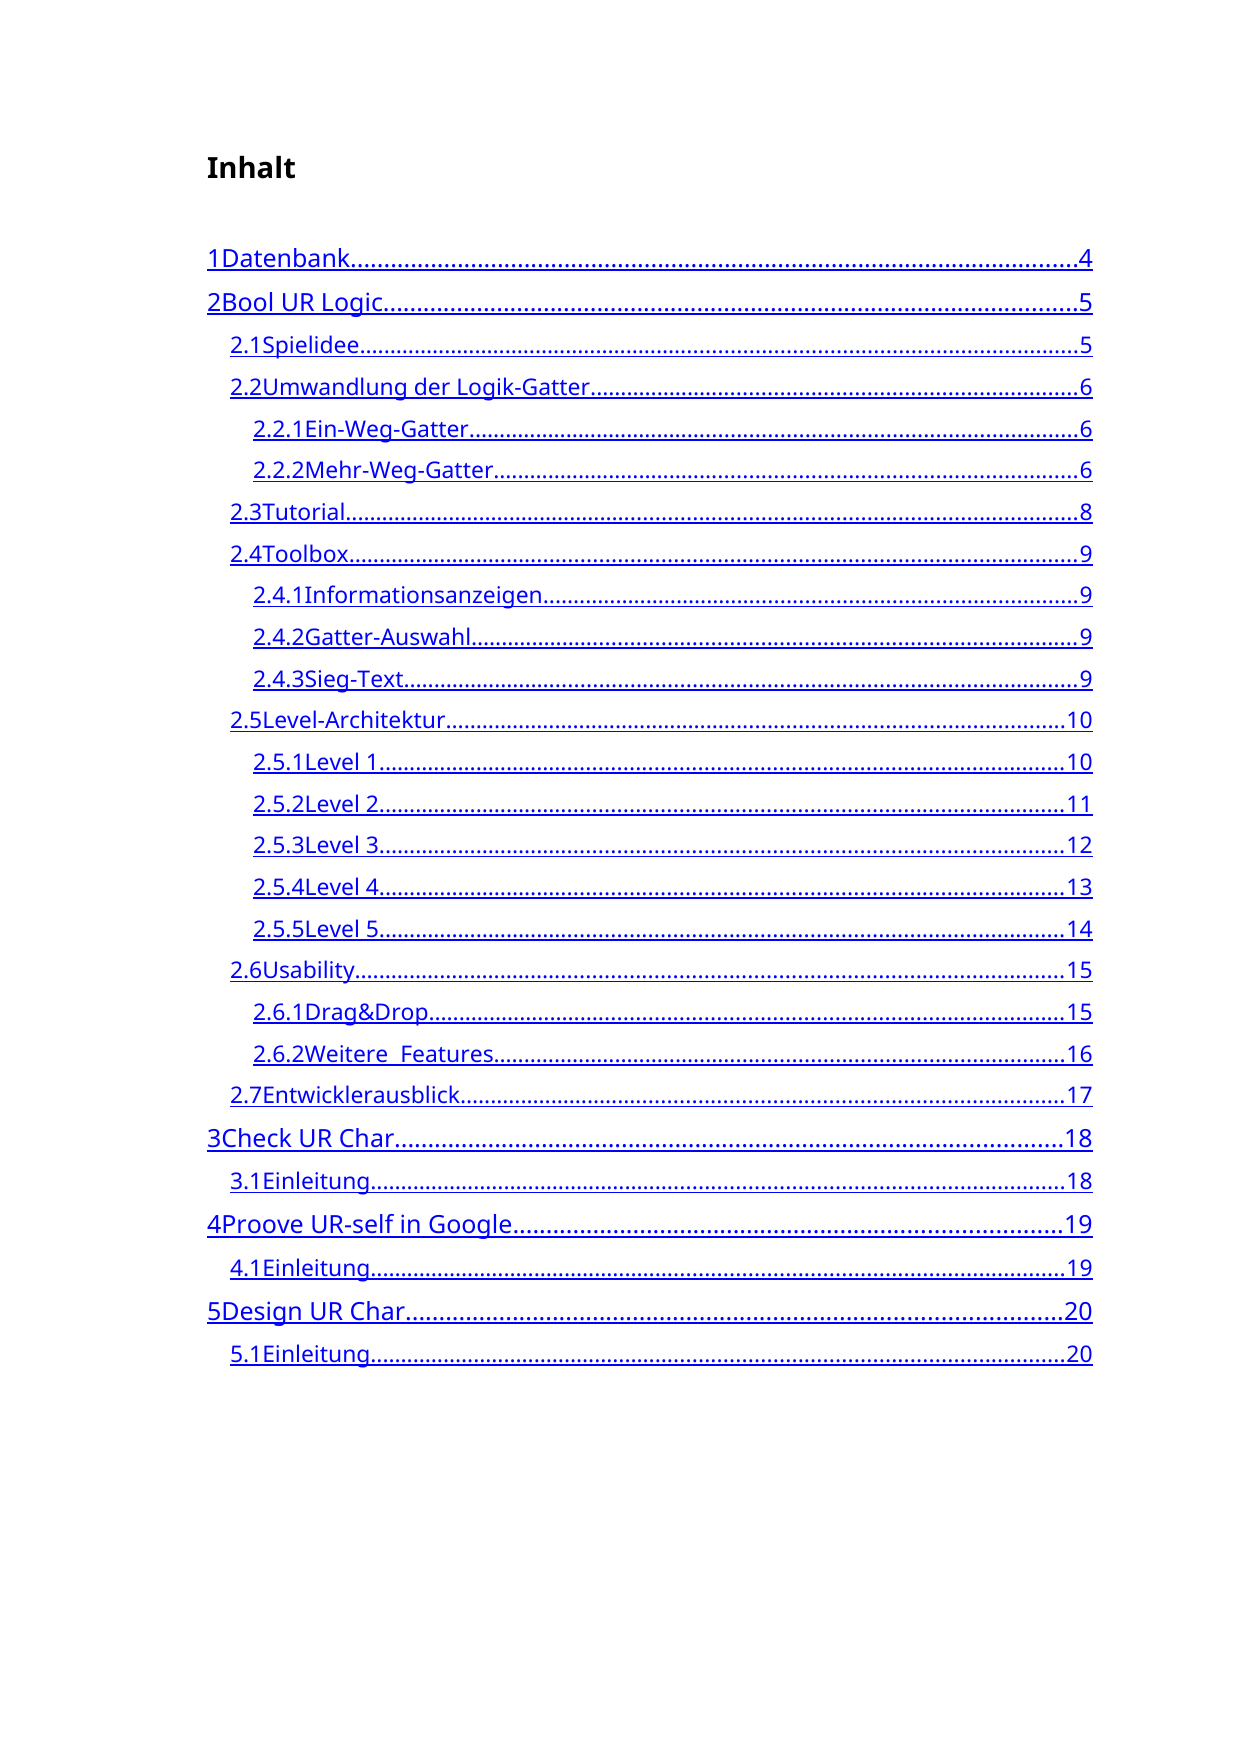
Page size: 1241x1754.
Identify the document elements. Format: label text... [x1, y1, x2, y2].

text 2.4.1Informationsanzeigen 9 [253, 579, 1092, 606]
text [207, 315, 1092, 319]
text 2.5.2Level 2 11 [253, 787, 1092, 814]
text [230, 1193, 1092, 1197]
text 5.1Einleitung 20 [230, 1338, 1092, 1364]
text 2.2.1Ein-Weg-Gatter 6 [253, 412, 1092, 439]
text 2.6.1Drag&Drop 15 [253, 996, 1092, 1022]
text 2.4.2Gatter-Auswahl 9 [253, 621, 1092, 647]
text 5Design UR Char 20 [207, 1293, 1092, 1322]
text 3.1Einleitung 18 [230, 1165, 1092, 1192]
text 2.2.2Mehr-Weg-Gatter 6 [253, 454, 1092, 481]
text 2.5Level-Architektur 10 [230, 704, 1092, 731]
text 2.7Entwicklerausblick 17 [230, 1079, 1092, 1106]
text 2.5.5Level 5 14 [253, 912, 1092, 939]
text 2.5.4Level 4 13 [253, 871, 1092, 897]
text 2.4.3Sieg-Text 9 [253, 662, 1092, 689]
text 2.1Spielidee 5 [230, 329, 1092, 356]
text 2.5.1Level 1 10 [253, 746, 1092, 772]
text 4.1Einleitung 19 [230, 1251, 1092, 1278]
text 2.4Toolbox 9 [230, 537, 1092, 564]
text 2.2Umwandlung der Logik-Gatter 6 [230, 371, 1092, 397]
text 2.6Usability 15 [230, 954, 1092, 981]
text 1Datenbank 4 [207, 240, 1092, 269]
text 4Proove UR-self in Google 19 [207, 1207, 1092, 1236]
text 3Check UR Char 18 [207, 1121, 1092, 1150]
text 2.6.2Weitere Features 16 [253, 1037, 1092, 1064]
text 2.5.3Level 3 12 [253, 829, 1092, 856]
subtitle Inhalt [207, 148, 1092, 187]
text 2Bool UR Logic 5 [207, 285, 1092, 313]
text 2.3Tutorial 8 [230, 496, 1092, 522]
